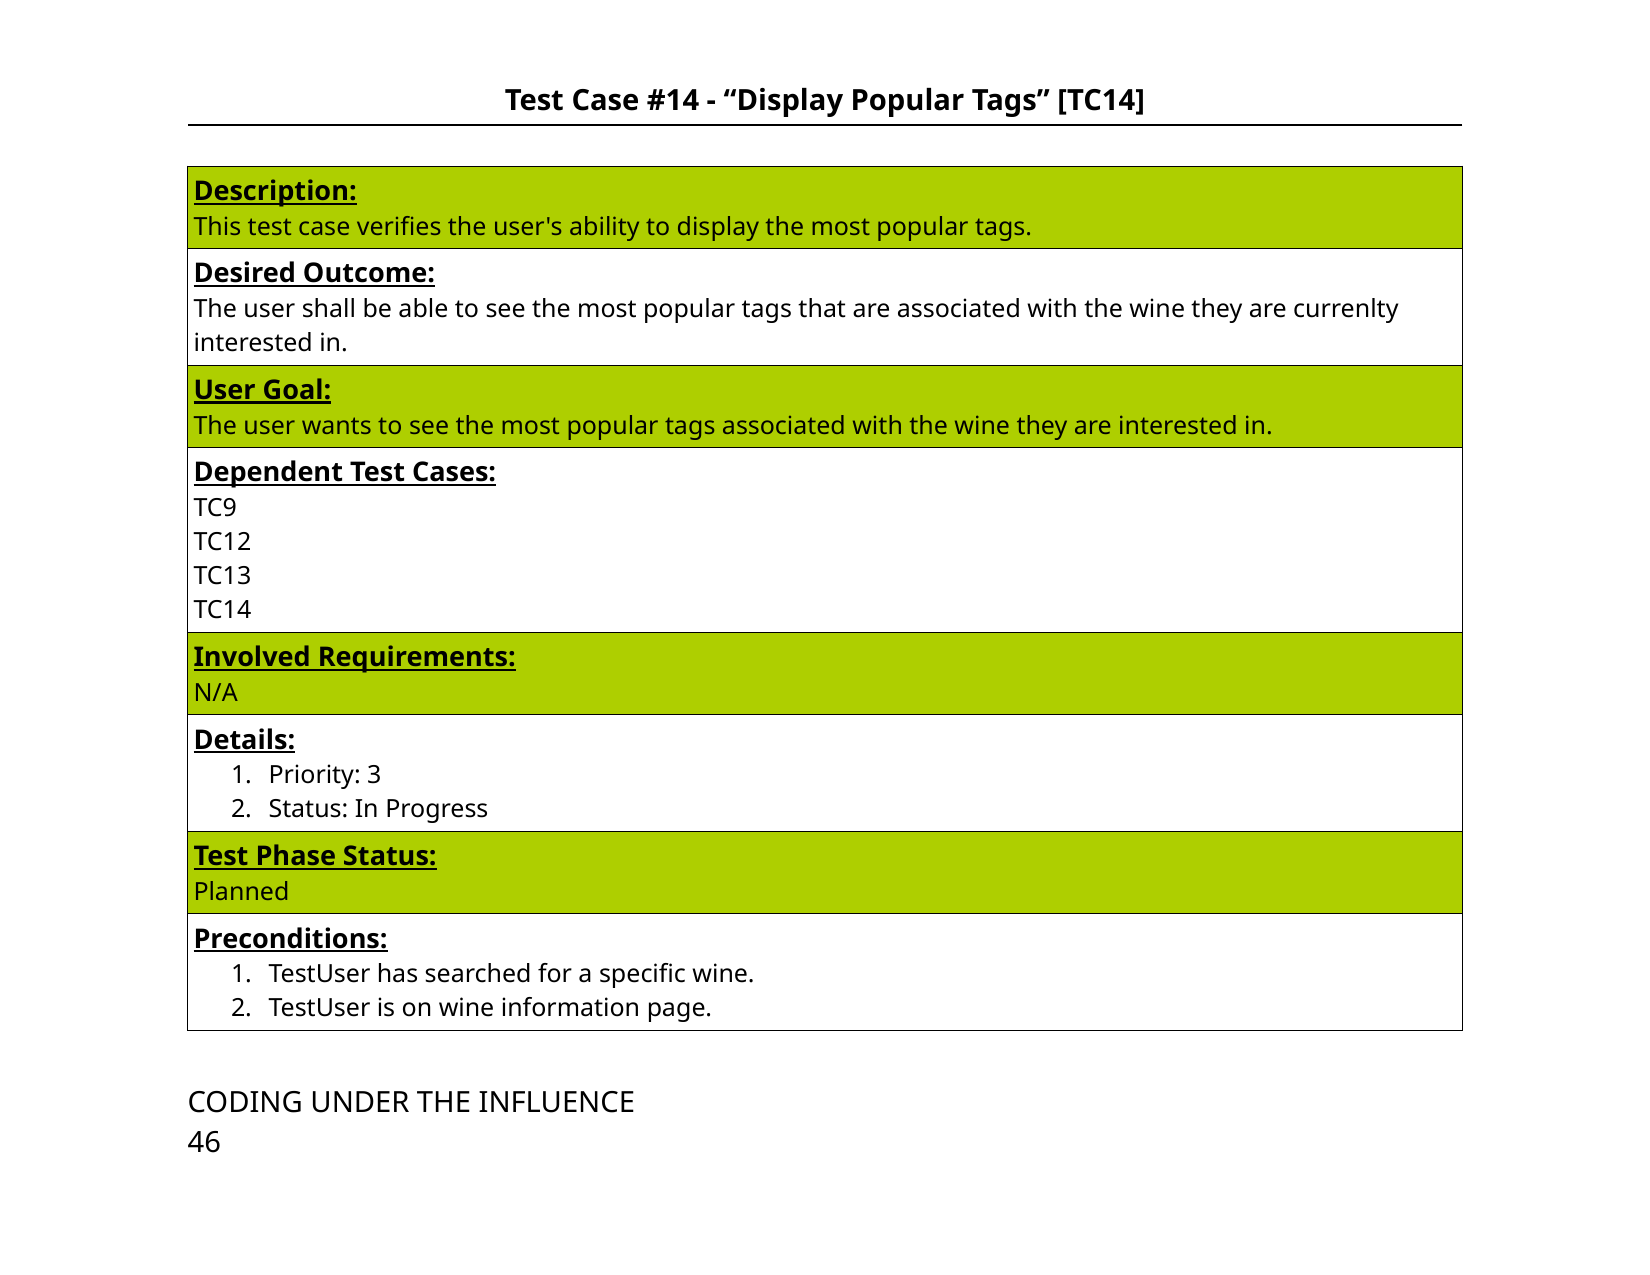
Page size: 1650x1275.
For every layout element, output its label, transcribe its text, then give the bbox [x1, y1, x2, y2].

table_cell Desired Outcome: The user shall be able to see the most popular tags that are associated with the wine they are currenlty interested in. [188, 249, 1462, 364]
table_header Description: This test case verifies the user's ability to display the most popular tags. [188, 167, 1462, 248]
text Test Case #14 - “Display Popular Tags” [TC14] [187, 75, 1462, 126]
table_cell Involved Requirements: N/A [188, 633, 1462, 714]
table_cell Preconditions: TestUser has searched for a specific wine. TestUser is on wine information page. [188, 914, 1462, 1030]
table_cell Details: Priority: 3 Status: In Progress [188, 715, 1462, 831]
table_cell Test Phase Status: Planned [188, 832, 1462, 913]
table_cell Dependent Test Cases: TC9 TC12 TC13 TC14 [188, 448, 1462, 632]
table_cell User Goal: The user wants to see the most popular tags associated with the wine they are interested in. [188, 366, 1462, 447]
